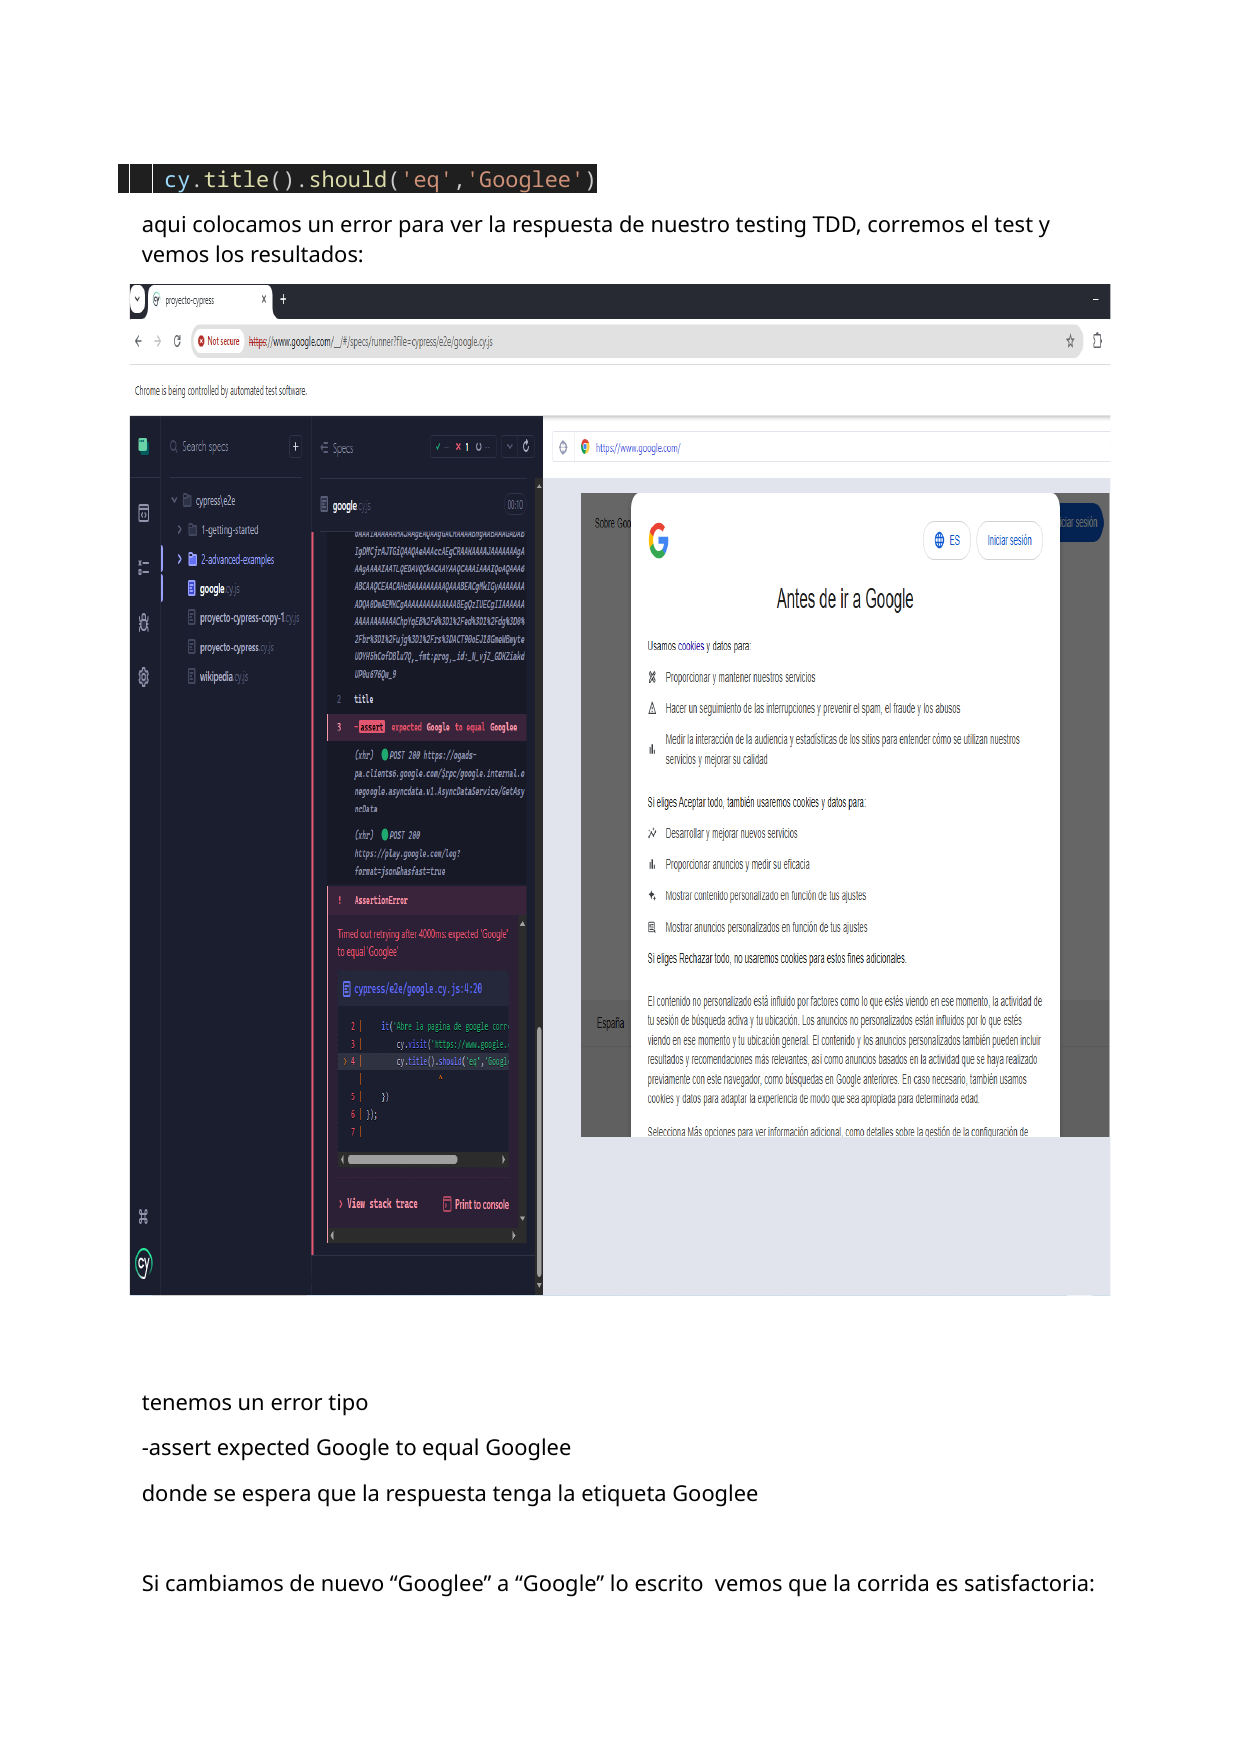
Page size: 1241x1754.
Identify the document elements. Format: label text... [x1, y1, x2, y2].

text -assert expected Google to equal Googlee [142, 1432, 1122, 1462]
text cy.title().should('eq','Googlee') [118, 163, 1122, 193]
text Si cambiamos de nuevo “Googlee” a “Google” lo escrito vemos que la corrida es satisfactoria: [142, 1568, 1122, 1598]
text donde se espera que la respuesta tenga la etiqueta Googlee [142, 1478, 1122, 1507]
text aqui colocamos un error para ver la respuesta de nuestro testing TDD, corremos el test y vemos los resultados: [142, 209, 1122, 268]
text tenemos un error tipo [142, 1387, 1122, 1417]
